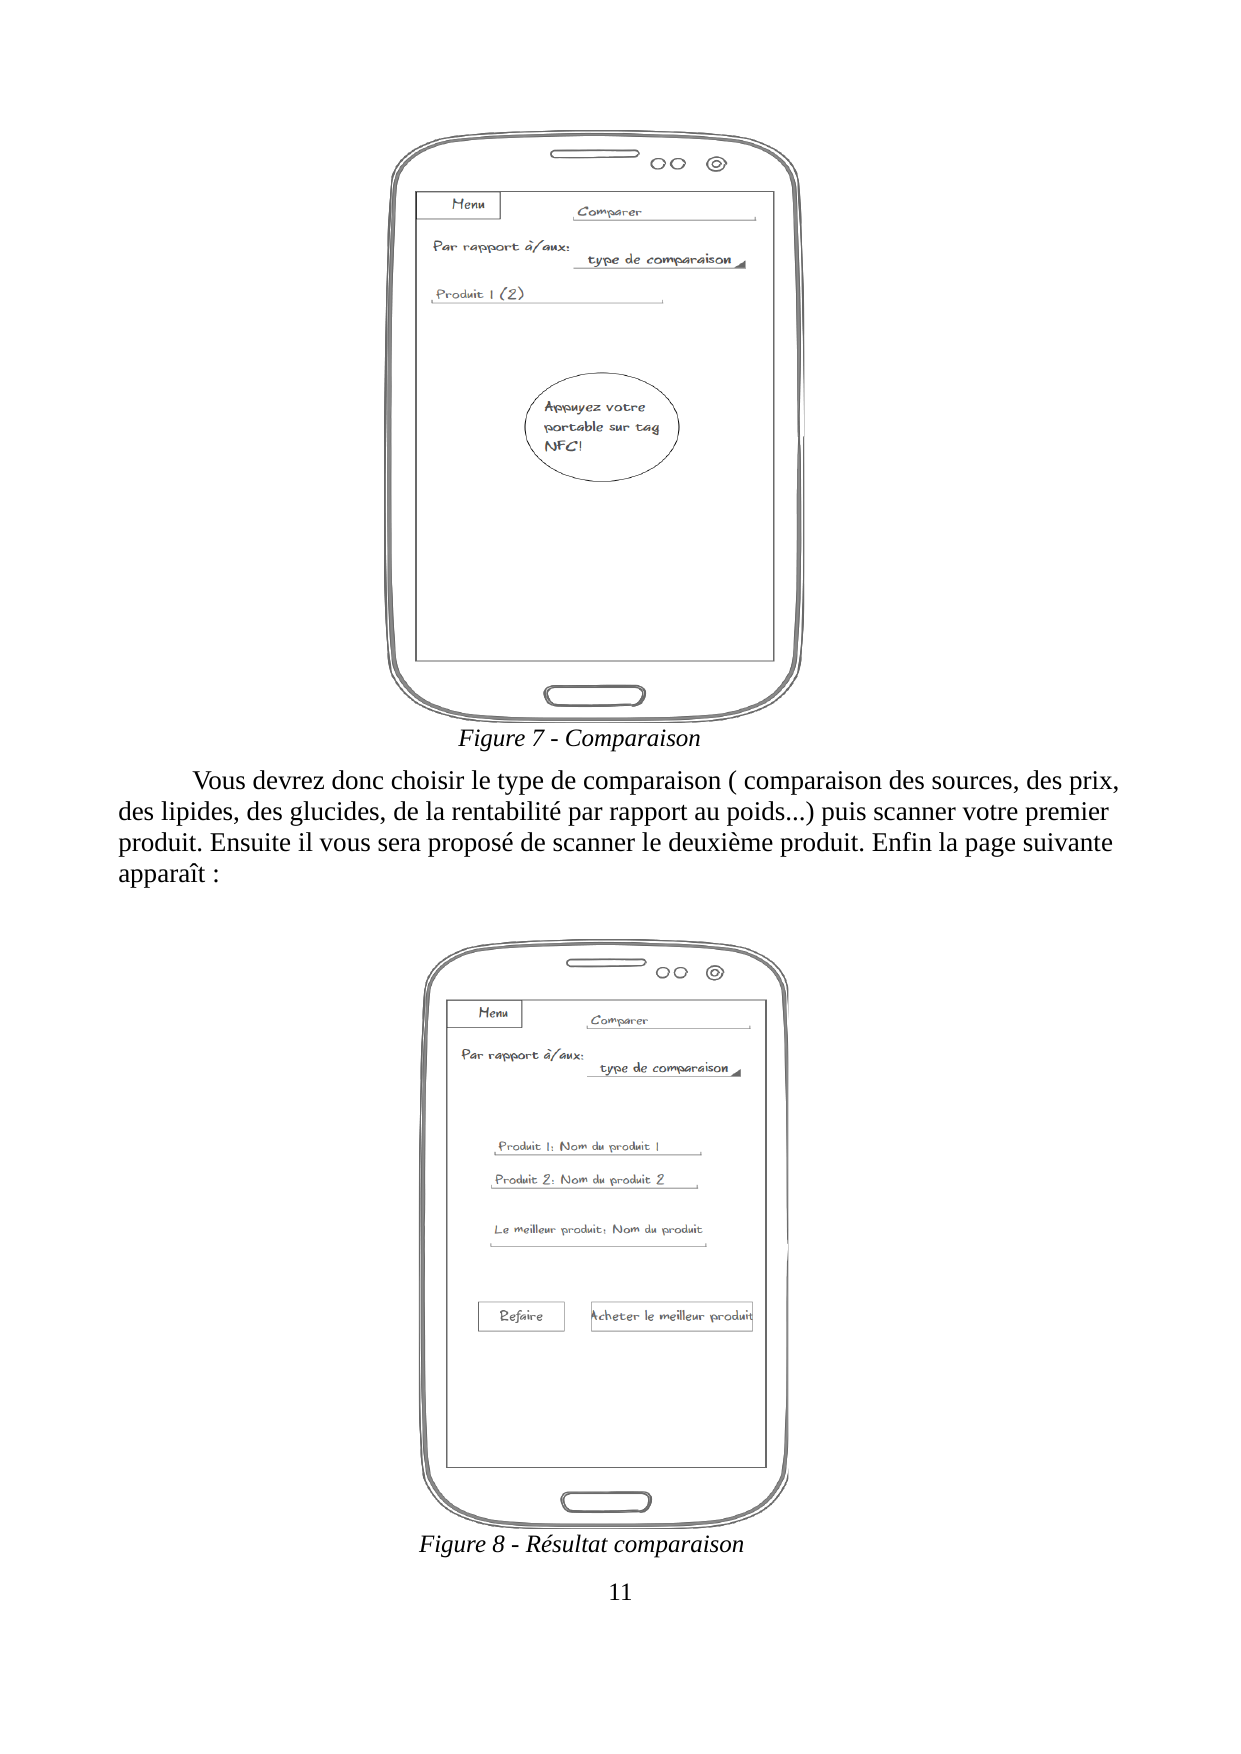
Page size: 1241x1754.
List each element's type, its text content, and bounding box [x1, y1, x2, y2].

text Figure 8 - Résultat comparaison [419, 1529, 788, 1557]
picture [384, 130, 805, 723]
picture [418, 939, 789, 1529]
text Vous devrez donc choisir le type de comparaison ( comparaison des sources, des prix, des lipides, des glucides, de la rentabilité par rapport au poids...) puis scanner votre premier produit. Ensuite il vous sera proposé de scanner le deuxième produit. Enfin la page suivante apparaît : [118, 118, 1122, 889]
text Figure 7 - Comparaison [384, 131, 823, 752]
text [419, 916, 788, 939]
